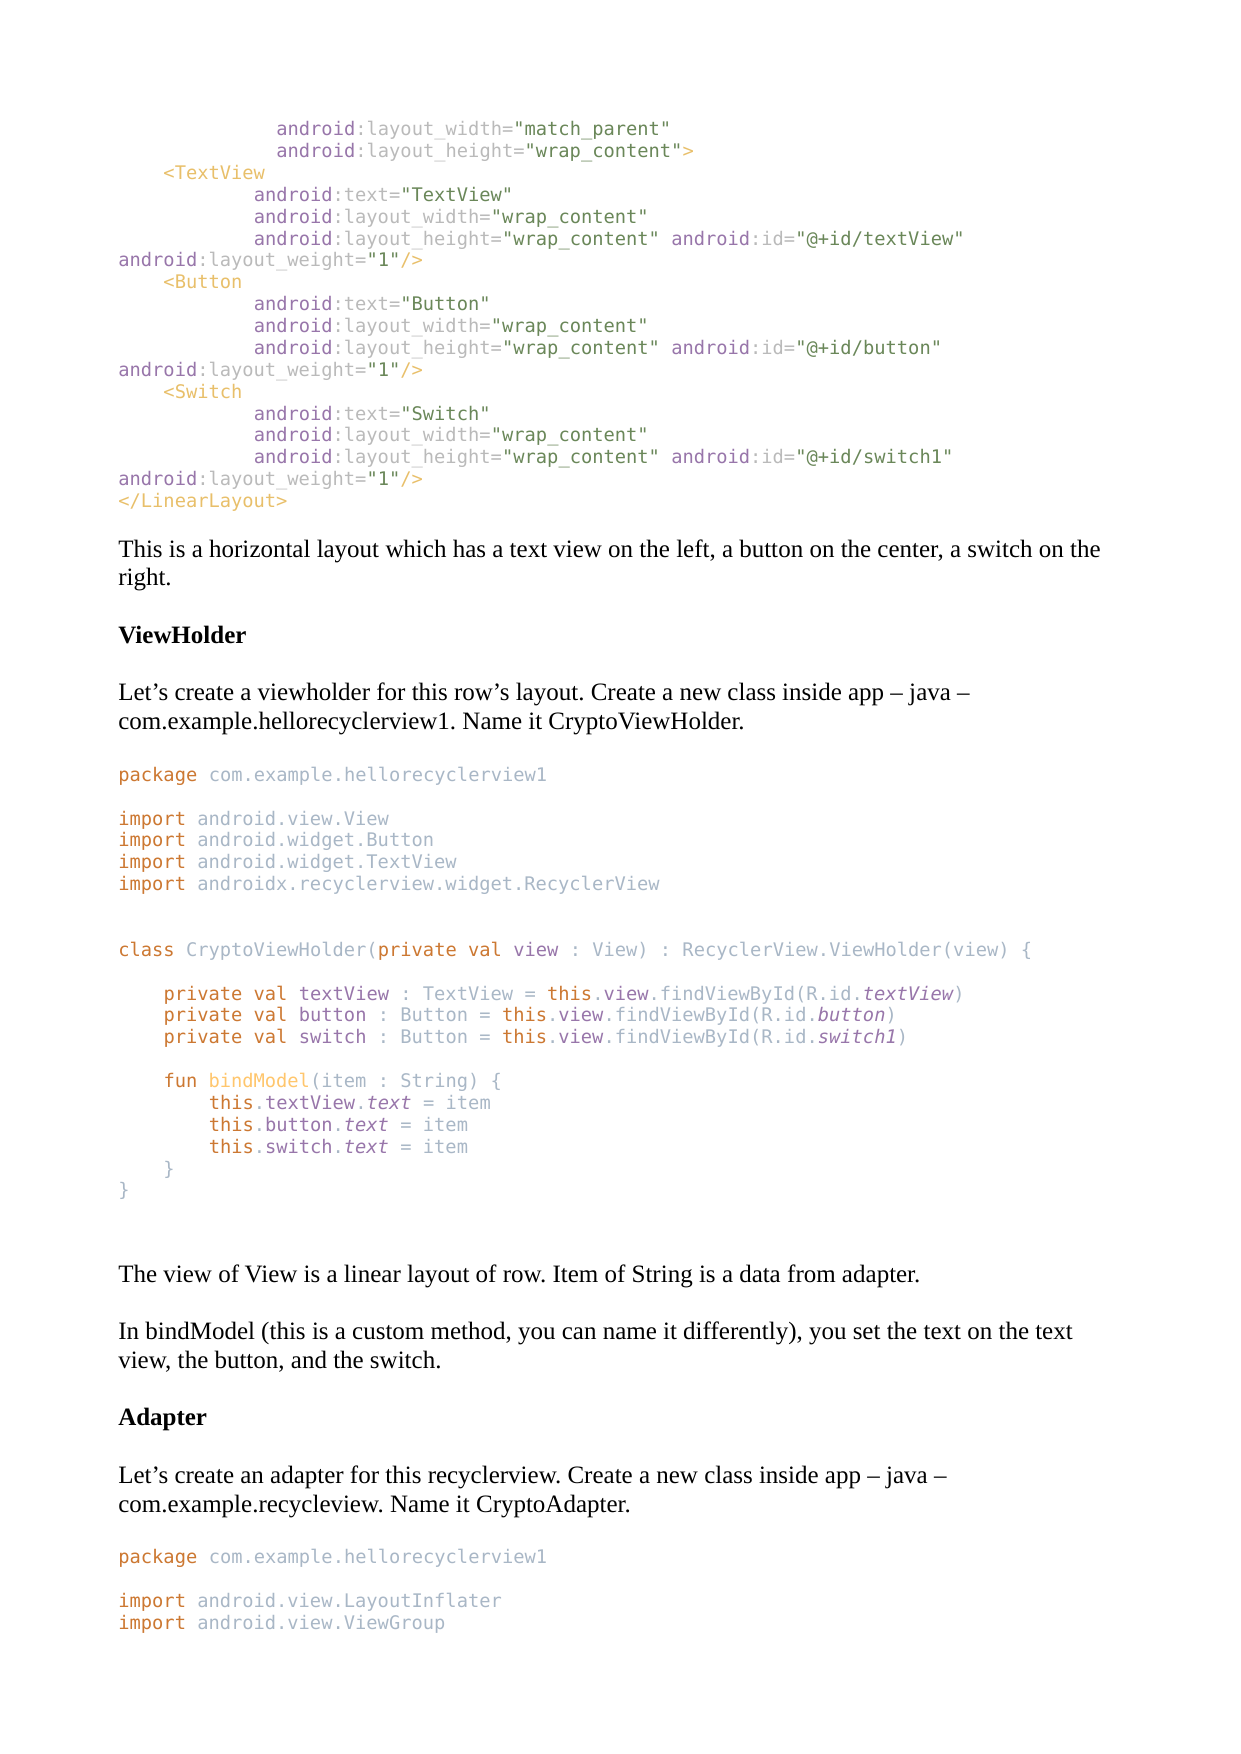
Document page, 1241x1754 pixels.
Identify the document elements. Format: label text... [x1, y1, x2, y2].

text android:layout_width="match_parent" android:layout_height="wrap_content"> <TextView android:text="TextView" android:layout_width="wrap_content" android:layout_height="wrap_content" android:id="@+id/textView" android:layout_weight="1"/> <Button android:text="Button" android:layout_width="wrap_content" android:layout_height="wrap_content" android:id="@+id/button" android:layout_weight="1"/> <Switch android:text="Switch" android:layout_width="wrap_content" android:layout_height="wrap_content" android:id="@+id/switch1" android:layout_weight="1"/> </LinearLayout> [118, 118, 1122, 512]
text Let’s create a viewholder for this row’s layout. Create a new class inside app – java – com.example.hellorecyclerview1. Name it CryptoViewHolder. [118, 677, 1122, 735]
text package com.example.hellorecyclerview1 import android.view.View import android.widget.Button import android.widget.TextView import androidx.recyclerview.widget.RecyclerView class CryptoViewHolder(private val view : View) : RecyclerView.ViewHolder(view) { private val textView : TextView = this.view.findViewById(R.id.textView) private val button : Button = this.view.findViewById(R.id.button) private val switch : Button = this.view.findViewById(R.id.switch1) fun bindModel(item : String) { this.textView.text = item this.button.text = item this.switch.text = item } } [118, 764, 1122, 1201]
text Adapter [118, 1402, 1122, 1431]
text package com.example.hellorecyclerview1 import android.view.LayoutInflater import android.view.ViewGroup [118, 1546, 1122, 1634]
text The view of View is a linear layout of row. Item of String is a data from adapter. [118, 1259, 1122, 1287]
text This is a horizontal layout which has a text view on the left, a button on the center, a switch on the right. [118, 534, 1122, 591]
text Let’s create an adapter for this recyclerview. Create a new class inside app – java – com.example.recycleview. Name it CryptoAdapter. [118, 1460, 1122, 1517]
text ViewHolder [118, 620, 1122, 649]
text In bindModel (this is a custom method, you can name it differently), you set the text on the text view, the button, and the switch. [118, 1316, 1122, 1374]
